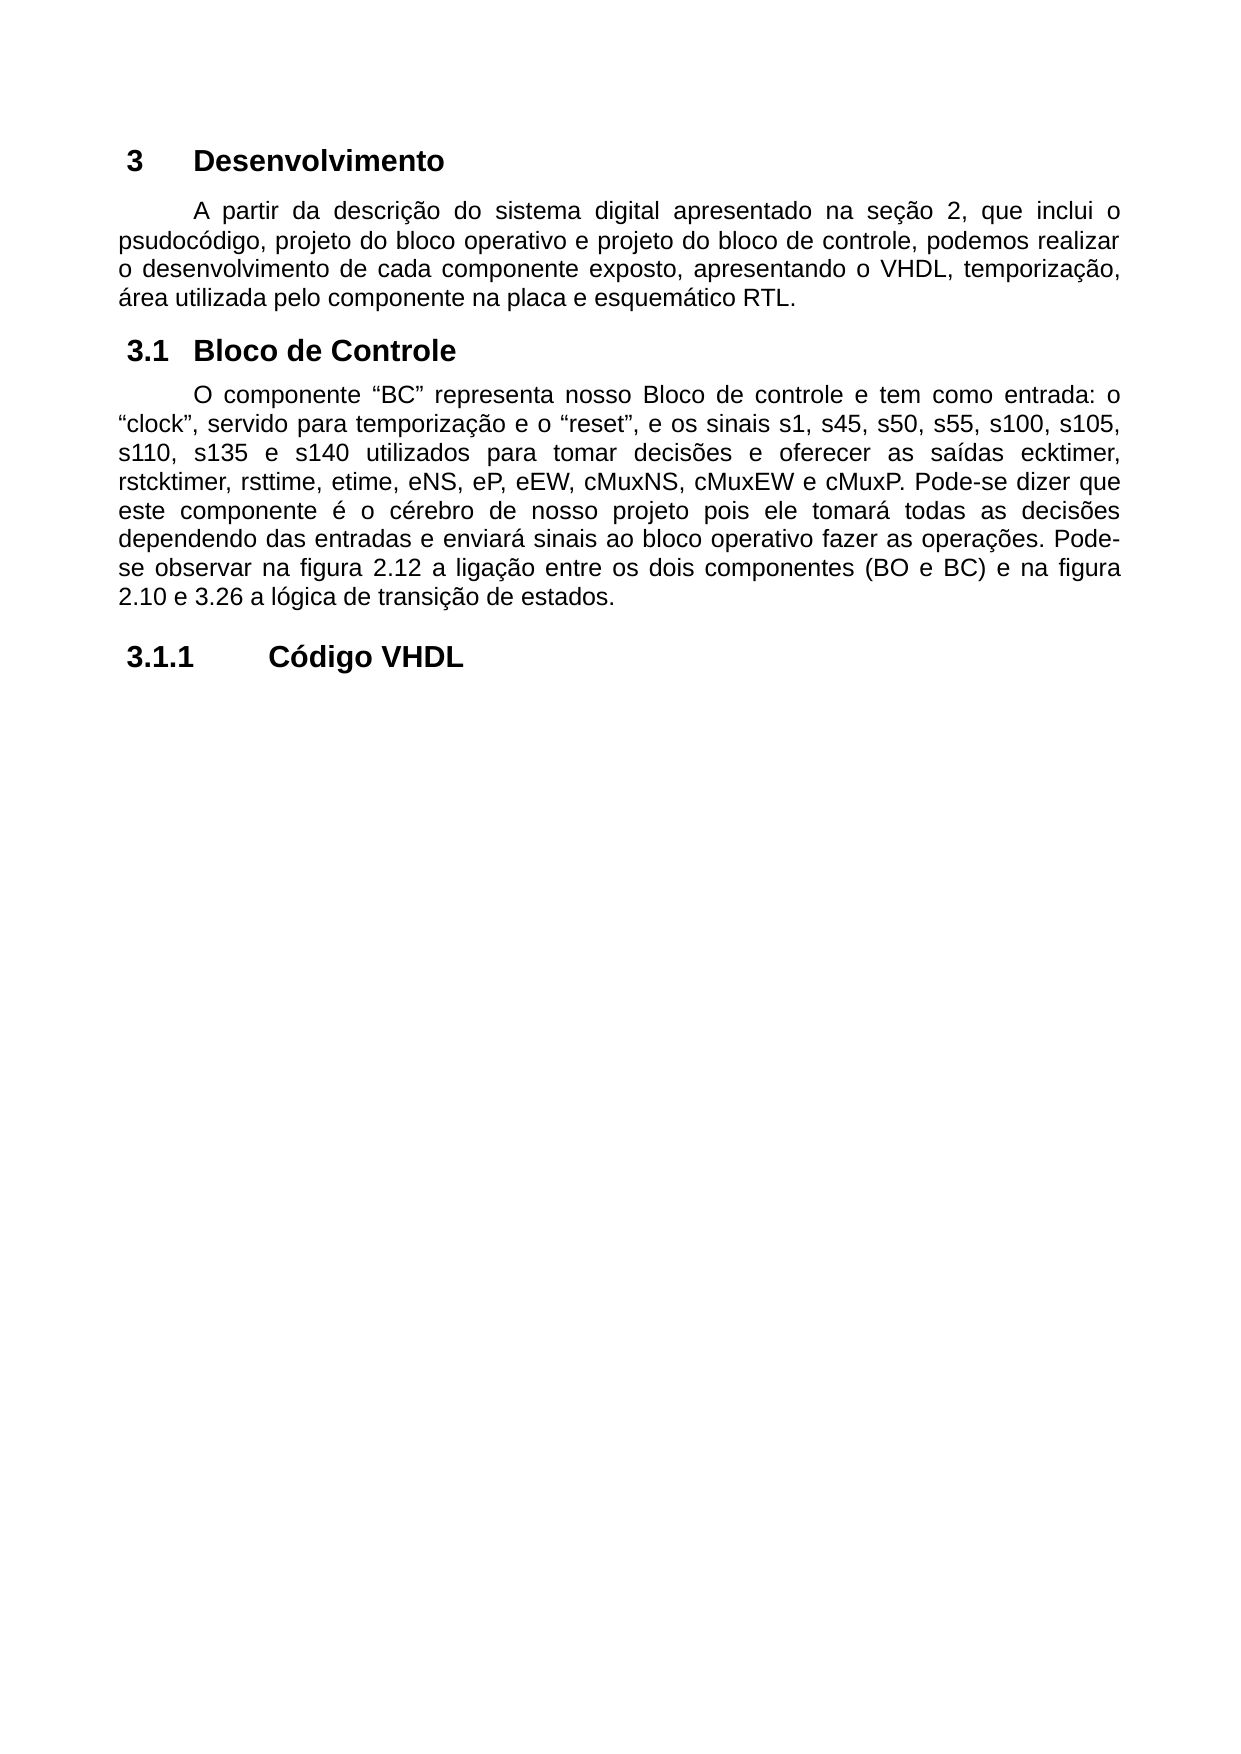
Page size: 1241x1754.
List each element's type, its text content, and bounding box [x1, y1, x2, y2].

subtitle Código VHDL [118, 639, 1122, 674]
text O componente “BC” representa nosso Bloco de controle e tem como entrada: o “clock”, servido para temporização e o “reset”, e os sinais s1, s45, s50, s55, s100, s105, s110, s135 e s140 utilizados para tomar decisões e oferecer as saídas ecktimer, rstcktimer, rsttime, etime, eNS, eP, eEW, cMuxNS, cMuxEW e cMuxP. Pode-se dizer que este componente é o cérebro de nosso projeto pois ele tomará todas as decisões dependendo das entradas e enviará sinais ao bloco operativo fazer as operações. Pode-se observar na figura 2.12 a ligação entre os dois componentes (BO e BC) e na figura 2.10 e 3.26 a lógica de transição de estados. [118, 381, 1122, 611]
subtitle Bloco de Controle [118, 333, 1122, 368]
text A partir da descrição do sistema digital apresentado na seção 2, que inclui o psudocódigo, projeto do bloco operativo e projeto do bloco de controle, podemos realizar o desenvolvimento de cada componente exposto, apresentando o VHDL, temporização, área utilizada pelo componente na placa e esquemático RTL. [118, 191, 1122, 312]
subtitle Desenvolvimento [118, 143, 1122, 178]
